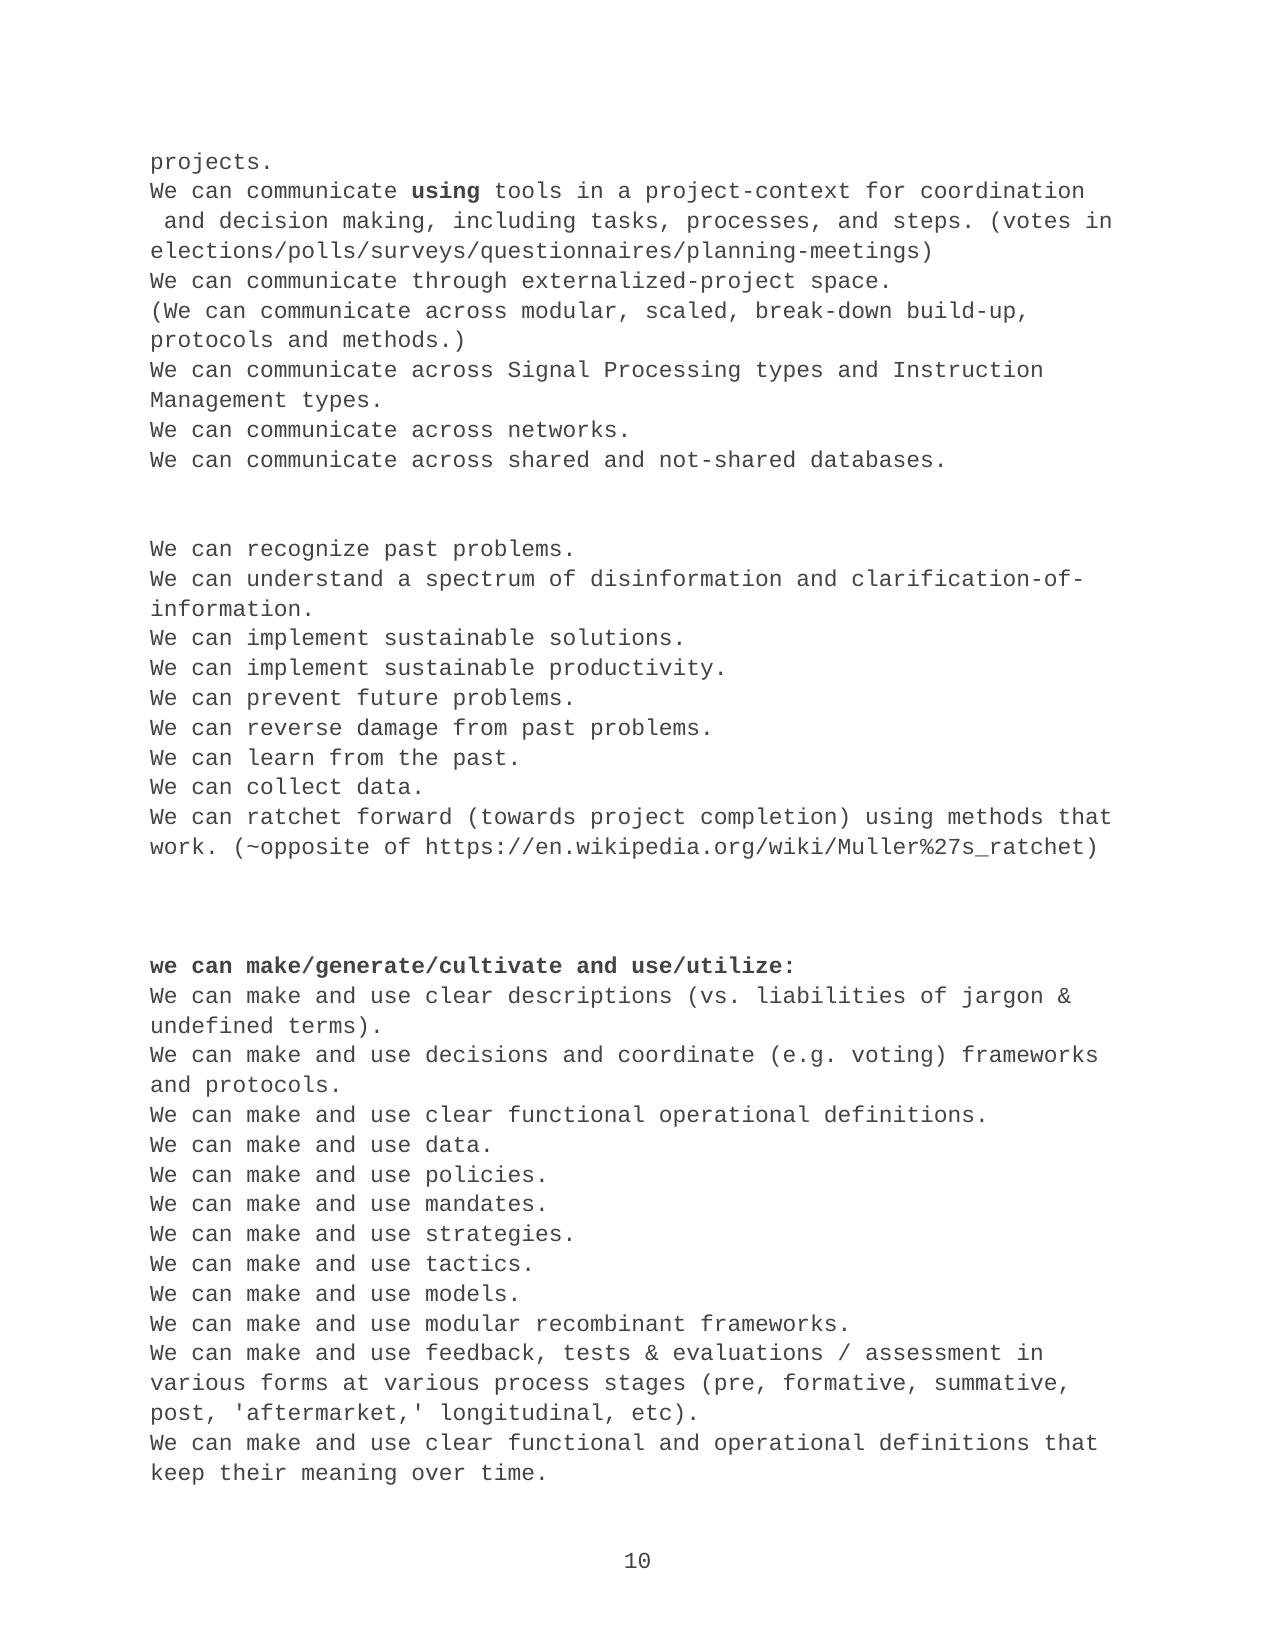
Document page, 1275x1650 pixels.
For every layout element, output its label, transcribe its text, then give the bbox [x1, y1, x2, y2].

text We can implement sustainable productivity. [150, 656, 1125, 682]
text We can make and use strategies. [150, 1222, 1125, 1248]
text We can make and use models. [150, 1282, 1125, 1308]
text and decision making, including tasks, processes, and steps. (votes in elections/polls/surveys/questionnaires/planning-meetings) [150, 209, 1125, 265]
text We can make and use tactics. [150, 1252, 1125, 1278]
text We can make and use mandates. [150, 1193, 1125, 1219]
text We can recognize past problems. [150, 537, 1125, 563]
text We can make and use policies. [150, 1163, 1125, 1189]
text We can communicate across shared and not-shared databases. [150, 448, 1125, 474]
text We can collect data. [150, 776, 1125, 802]
text We can ratchet forward (towards project completion) using methods that work. (~opposite of https://en.wikipedia.org/wiki/Muller%27s_ratchet) [150, 805, 1125, 861]
text We can make and use feedback, tests & evaluations / assessment in various forms at various process stages (pre, formative, summative, post, 'aftermarket,' longitudinal, etc). [150, 1342, 1125, 1427]
text (We can communicate across modular, scaled, break-down build-up, protocols and methods.) [150, 299, 1125, 355]
text We can make and use decisions and coordinate (e.g. voting) frameworks and protocols. [150, 1044, 1125, 1099]
text We can communicate through externalized-project space. [150, 269, 1125, 295]
text We can understand a spectrum of disinformation and clarification-of-information. [150, 567, 1125, 623]
text We can make and use data. [150, 1133, 1125, 1159]
text We can communicate using tools in a project-context for coordination [150, 180, 1125, 206]
text We can make and use clear functional operational definitions. [150, 1103, 1125, 1129]
text We can communicate across Signal Processing types and Instruction Management types. [150, 358, 1125, 414]
text We can make and use clear functional and operational definitions that keep their meaning over time. [150, 1431, 1125, 1487]
text We can learn from the past. [150, 746, 1125, 772]
text We can prevent future problems. [150, 686, 1125, 712]
text We can reverse damage from past problems. [150, 716, 1125, 742]
text projects. [150, 150, 1125, 176]
text We can make and use modular recombinant frameworks. [150, 1312, 1125, 1338]
text we can make/generate/cultivate and use/utilize: [150, 954, 1125, 980]
text We can make and use clear descriptions (vs. liabilities of jargon & undefined terms). [150, 984, 1125, 1040]
text We can communicate across networks. [150, 418, 1125, 444]
text We can implement sustainable solutions. [150, 627, 1125, 653]
